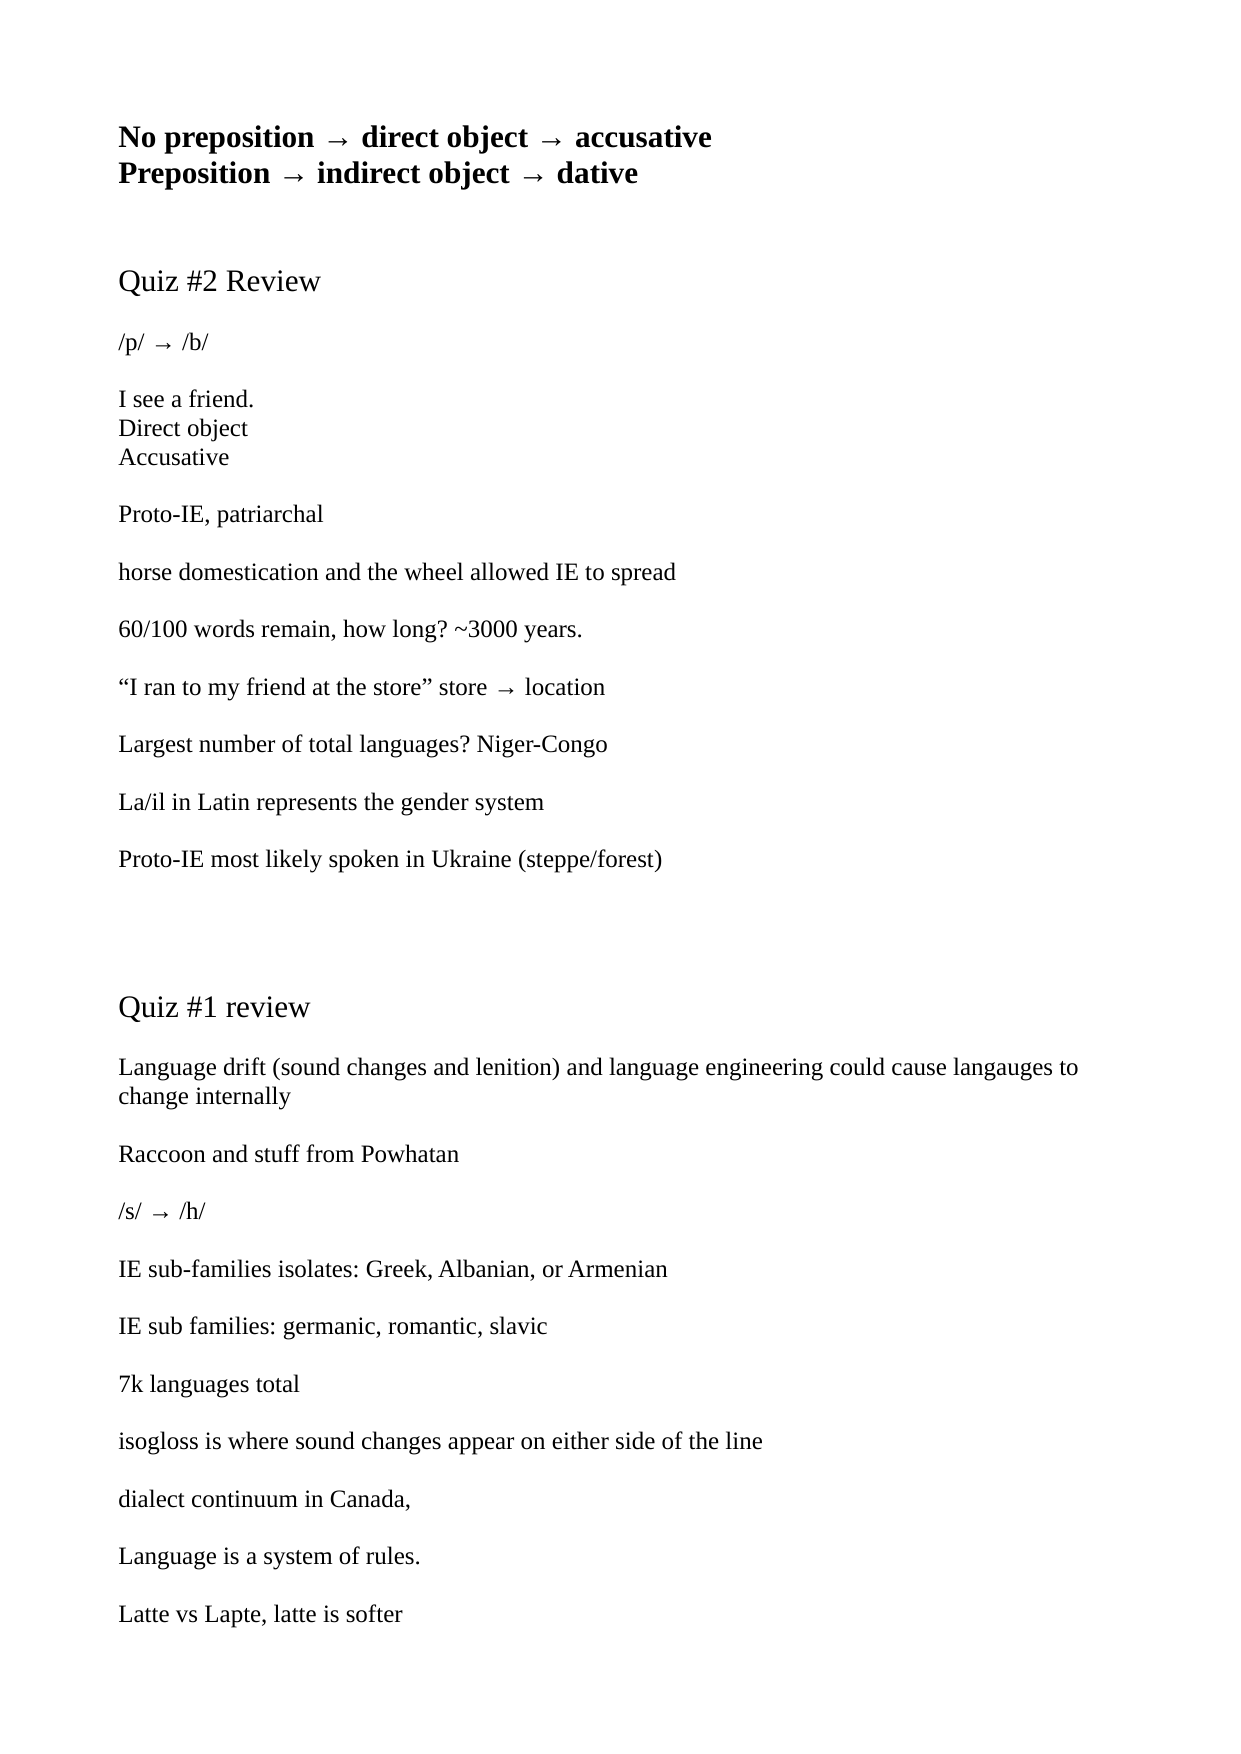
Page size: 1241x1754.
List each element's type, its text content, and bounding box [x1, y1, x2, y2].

text Raccoon and stuff from Powhatan [118, 1139, 1122, 1167]
text Quiz #2 Review [118, 262, 1122, 298]
text Preposition → indirect object → dative [118, 154, 1122, 190]
text No preposition → direct object → accusative [118, 118, 1122, 154]
text I see a friend. [118, 384, 1122, 413]
text Latte vs Lapte, latte is softer [118, 1599, 1122, 1627]
text “I ran to my friend at the store” store → location [118, 672, 1122, 700]
text Accusative [118, 442, 1122, 470]
text La/il in Latin represents the gender system [118, 787, 1122, 815]
text isogloss is where sound changes appear on either side of the line [118, 1426, 1122, 1455]
text /s/ → /h/ [118, 1196, 1122, 1225]
text Proto-IE, patriarchal [118, 499, 1122, 528]
text horse domestication and the wheel allowed IE to spread [118, 557, 1122, 585]
text 60/100 words remain, how long? ~3000 years. [118, 614, 1122, 643]
text Quiz #1 review [118, 988, 1122, 1024]
text Direct object [118, 413, 1122, 442]
text IE sub-families isolates: Greek, Albanian, or Armenian [118, 1254, 1122, 1282]
text IE sub families: germanic, romantic, slavic [118, 1311, 1122, 1340]
text Language is a system of rules. [118, 1541, 1122, 1570]
text Largest number of total languages? Niger-Congo [118, 729, 1122, 758]
text /p/ → /b/ [118, 327, 1122, 355]
text 7k languages total [118, 1369, 1122, 1397]
text Language drift (sound changes and lenition) and language engineering could cause langauges to change internally [118, 1052, 1122, 1110]
text dialect continuum in Canada, [118, 1484, 1122, 1512]
text Proto-IE most likely spoken in Ukraine (steppe/forest) [118, 844, 1122, 873]
